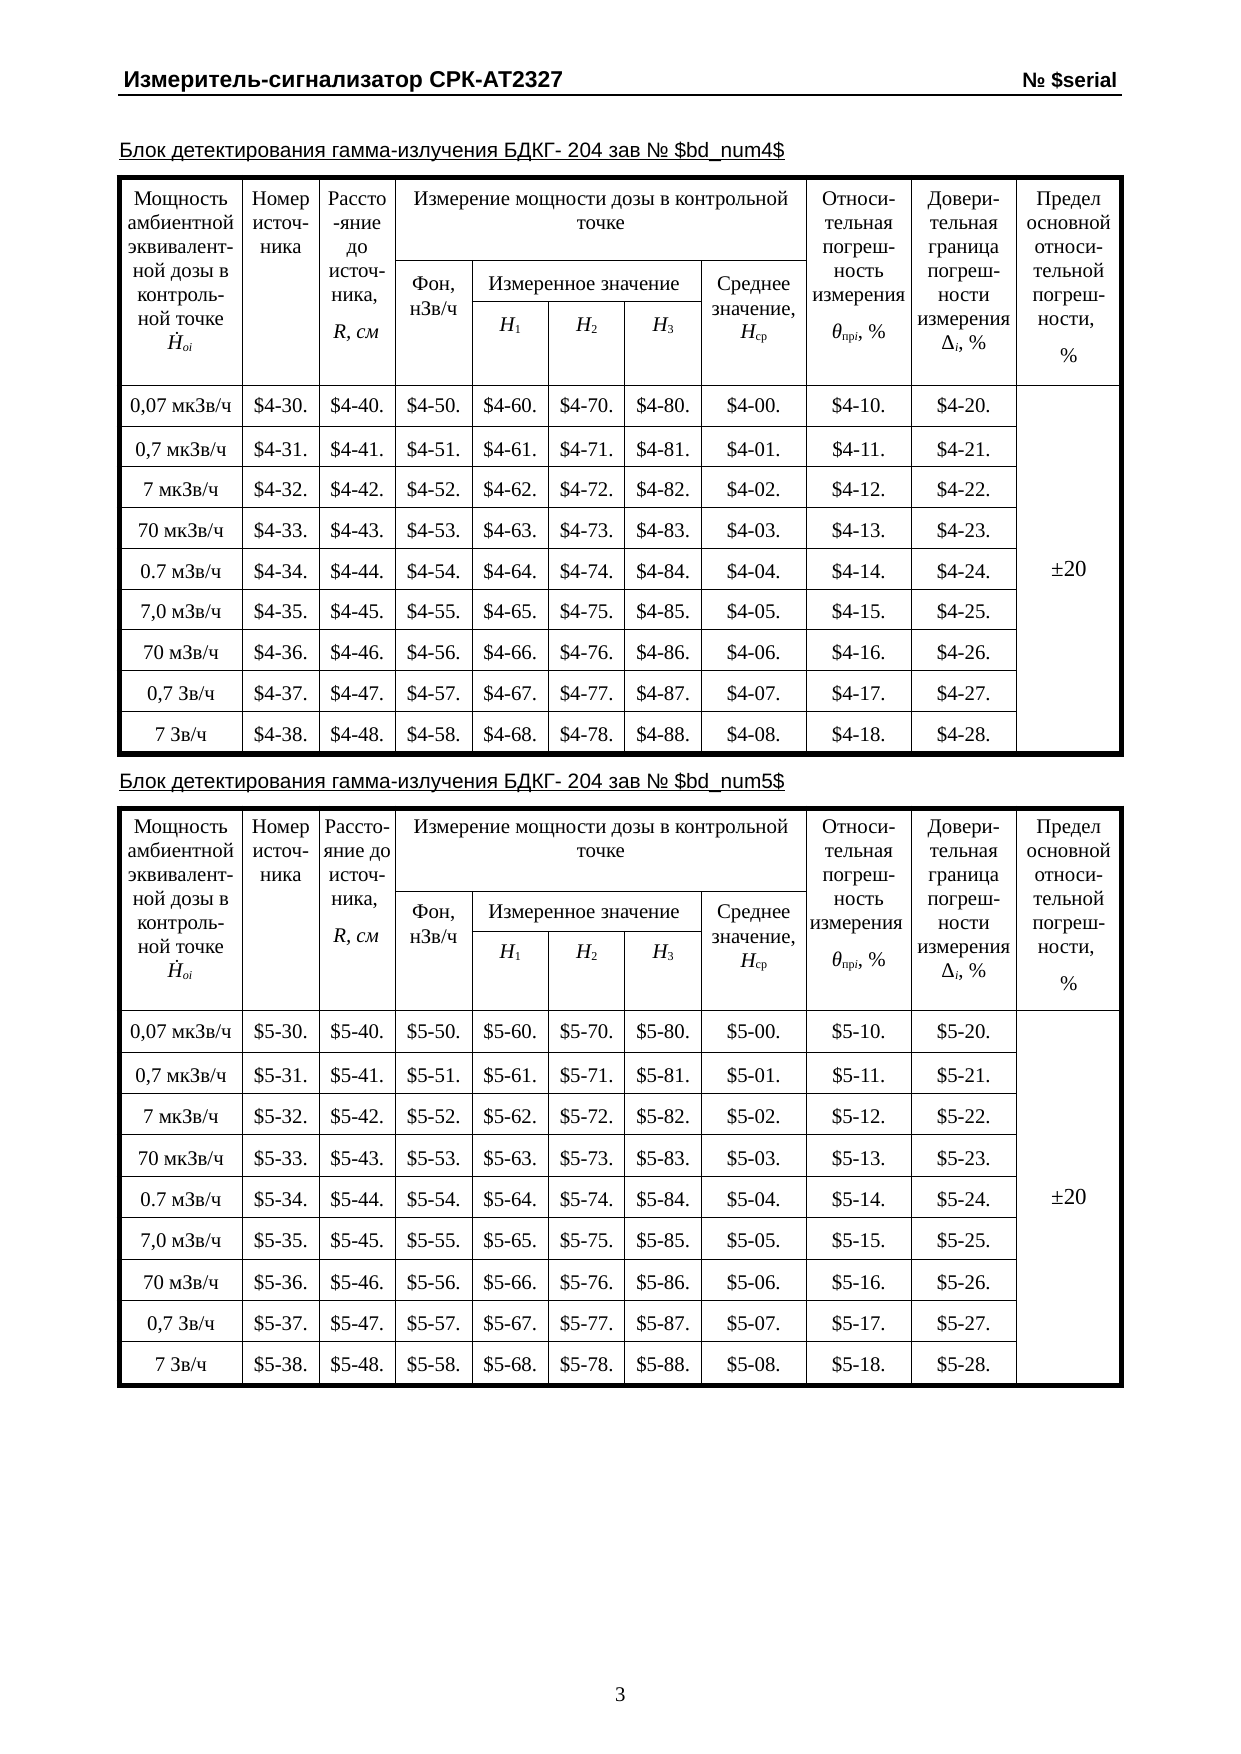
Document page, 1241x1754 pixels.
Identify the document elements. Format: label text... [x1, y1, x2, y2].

table_cell Среднее значение, Hср [702, 892, 806, 1010]
table_cell ±20 [1017, 1011, 1119, 1382]
table_cell $5-46. [320, 1260, 395, 1300]
table_cell $4-07. [702, 671, 806, 711]
table_cell $5-08. [702, 1342, 806, 1382]
table_cell $5-28. [912, 1342, 1016, 1382]
table_cell $5-78. [549, 1342, 624, 1382]
table_cell $5-41. [320, 1053, 395, 1093]
table_cell H3 [625, 932, 701, 1010]
table_cell 0,7 мкЗв/ч [122, 1053, 242, 1093]
table_cell $4-26. [912, 630, 1016, 670]
table_cell $4-36. [243, 630, 319, 670]
table_cell $5-06. [702, 1260, 806, 1300]
table_cell $4-58. [396, 712, 472, 751]
table_cell $5-22. [912, 1094, 1016, 1134]
table_cell 70 мЗв/ч [122, 630, 242, 670]
table_cell $5-60. [473, 1011, 548, 1052]
table_cell $4-42. [320, 467, 395, 507]
table_cell Предел основной относи-тельной погреш-ности, % [1017, 811, 1119, 1010]
table_cell $5-20. [912, 1011, 1016, 1052]
table_cell $4-15. [807, 590, 911, 629]
table_cell $5-80. [625, 1011, 701, 1052]
table_cell 0.7 мЗв/ч [122, 549, 242, 588]
table_cell $4-66. [473, 630, 548, 670]
table_cell $4-17. [807, 671, 911, 711]
table_cell Относи-тельная погреш-ность измерения θпрi, % [807, 180, 911, 385]
table_cell H1 [473, 302, 548, 385]
table_cell $4-74. [549, 549, 624, 588]
table_cell $4-61. [473, 427, 548, 466]
table_cell $5-51. [396, 1053, 472, 1093]
table_cell $5-31. [243, 1053, 319, 1093]
table_cell $5-86. [625, 1260, 701, 1300]
table_cell $5-27. [912, 1301, 1016, 1341]
table_cell $4-13. [807, 508, 911, 548]
table_cell $4-24. [912, 549, 1016, 588]
table_cell 7 Зв/ч [122, 712, 242, 751]
table_cell Измерение мощности дозы в контрольной точке [396, 180, 806, 260]
table_cell Рассто-яние до источ-ника, R, см [320, 180, 395, 385]
table_cell $5-63. [473, 1135, 548, 1176]
table_cell $4-70. [549, 386, 624, 426]
table_cell $5-50. [396, 1011, 472, 1052]
table_cell $4-06. [702, 630, 806, 670]
table_cell $4-84. [625, 549, 701, 588]
table_cell Довери-тельная граница погреш-ности измерения Δi, % [912, 180, 1016, 385]
table_cell $5-48. [320, 1342, 395, 1382]
table_cell $5-25. [912, 1218, 1016, 1258]
table_cell $5-02. [702, 1094, 806, 1134]
table_cell $5-07. [702, 1301, 806, 1341]
table_cell $4-04. [702, 549, 806, 588]
table_cell $5-72. [549, 1094, 624, 1134]
table_cell $5-53. [396, 1135, 472, 1176]
table_cell $4-28. [912, 712, 1016, 751]
table_cell $5-85. [625, 1218, 701, 1258]
table_cell $4-43. [320, 508, 395, 548]
table_cell $4-10. [807, 386, 911, 426]
table_cell $5-81. [625, 1053, 701, 1093]
table_cell $4-03. [702, 508, 806, 548]
table_cell $5-54. [396, 1177, 472, 1217]
table_cell Относи-тельная погреш-ность измерения θпрi, % [807, 811, 911, 1010]
table_cell $5-01. [702, 1053, 806, 1093]
table_cell $4-22. [912, 467, 1016, 507]
table_cell $4-75. [549, 590, 624, 629]
table_cell $5-52. [396, 1094, 472, 1134]
table_cell $4-77. [549, 671, 624, 711]
table_cell $4-00. [702, 386, 806, 426]
table_cell $4-47. [320, 671, 395, 711]
table_cell $5-88. [625, 1342, 701, 1382]
table_cell $5-74. [549, 1177, 624, 1217]
table_cell $5-17. [807, 1301, 911, 1341]
table_cell H3 [625, 302, 701, 385]
table_cell $5-30. [243, 1011, 319, 1052]
table_cell $5-11. [807, 1053, 911, 1093]
table_cell $4-46. [320, 630, 395, 670]
table_cell $5-82. [625, 1094, 701, 1134]
table_cell $5-00. [702, 1011, 806, 1052]
table_cell $5-04. [702, 1177, 806, 1217]
table_cell $4-68. [473, 712, 548, 751]
table_cell $4-48. [320, 712, 395, 751]
table_cell Рассто-яние до источ-ника, R, см [320, 811, 395, 1010]
table_cell $5-55. [396, 1218, 472, 1258]
table_cell $4-41. [320, 427, 395, 466]
table_cell $5-35. [243, 1218, 319, 1258]
table_cell 0,07 мкЗв/ч [122, 386, 242, 426]
table_cell $4-18. [807, 712, 911, 751]
table_cell $4-40. [320, 386, 395, 426]
table_cell $5-16. [807, 1260, 911, 1300]
table_cell $5-13. [807, 1135, 911, 1176]
table_cell $4-32. [243, 467, 319, 507]
table_cell $5-83. [625, 1135, 701, 1176]
table_cell $4-50. [396, 386, 472, 426]
table_cell $4-51. [396, 427, 472, 466]
table_cell $4-38. [243, 712, 319, 751]
table_cell $5-40. [320, 1011, 395, 1052]
table_cell $4-34. [243, 549, 319, 588]
table_cell $5-56. [396, 1260, 472, 1300]
table_cell $4-65. [473, 590, 548, 629]
table_cell H1 [473, 932, 548, 1010]
table_cell H2 [549, 302, 624, 385]
table_cell $4-83. [625, 508, 701, 548]
table_cell $4-56. [396, 630, 472, 670]
table_cell $4-86. [625, 630, 701, 670]
table_cell $5-18. [807, 1342, 911, 1382]
table_cell $4-01. [702, 427, 806, 466]
table_cell $4-62. [473, 467, 548, 507]
table_cell $5-24. [912, 1177, 1016, 1217]
table_cell $4-33. [243, 508, 319, 548]
table_cell $4-16. [807, 630, 911, 670]
table_cell $4-60. [473, 386, 548, 426]
table_cell $4-88. [625, 712, 701, 751]
table_cell 0.7 мЗв/ч [122, 1177, 242, 1217]
table_cell $4-20. [912, 386, 1016, 426]
table_cell $5-03. [702, 1135, 806, 1176]
table_cell $4-44. [320, 549, 395, 588]
table_cell $4-85. [625, 590, 701, 629]
table_header Блок детектирования гамма-излучения БДКГ- 204 зав № $bd_num5$ [119, 757, 1121, 806]
table_cell $5-21. [912, 1053, 1016, 1093]
table_cell 0,7 Зв/ч [122, 671, 242, 711]
table_cell $4-81. [625, 427, 701, 466]
table_cell $5-58. [396, 1342, 472, 1382]
table_cell $5-34. [243, 1177, 319, 1217]
table_header Блок детектирования гамма-излучения БДКГ- 204 зав № $bd_num4$ [119, 126, 1121, 175]
table_cell $5-36. [243, 1260, 319, 1300]
table_cell $4-63. [473, 508, 548, 548]
table_cell $5-61. [473, 1053, 548, 1093]
table_cell $4-23. [912, 508, 1016, 548]
table_cell $5-38. [243, 1342, 319, 1382]
table_cell $4-67. [473, 671, 548, 711]
table_cell $5-05. [702, 1218, 806, 1258]
table_cell $4-71. [549, 427, 624, 466]
table_cell $5-10. [807, 1011, 911, 1052]
table_cell 7 мкЗв/ч [122, 1094, 242, 1134]
table_cell $4-73. [549, 508, 624, 548]
table_cell $4-53. [396, 508, 472, 548]
table_cell $5-76. [549, 1260, 624, 1300]
table_cell $5-45. [320, 1218, 395, 1258]
table_cell 0,07 мкЗв/ч [122, 1011, 242, 1052]
table_cell Фон, нЗв/ч [396, 892, 472, 1010]
table_cell 0,7 мкЗв/ч [122, 427, 242, 466]
table_cell $4-76. [549, 630, 624, 670]
table_cell $4-55. [396, 590, 472, 629]
table_cell $5-12. [807, 1094, 911, 1134]
table_cell $4-14. [807, 549, 911, 588]
table_cell $5-70. [549, 1011, 624, 1052]
table_cell Номер источ-ника [243, 180, 319, 385]
table_cell $5-84. [625, 1177, 701, 1217]
table_cell H2 [549, 932, 624, 1010]
table_cell 7 Зв/ч [122, 1342, 242, 1382]
table_cell $5-64. [473, 1177, 548, 1217]
table_cell 7,0 мЗв/ч [122, 1218, 242, 1258]
table_cell $4-30. [243, 386, 319, 426]
table_cell Фон, нЗв/ч [396, 261, 472, 385]
table_cell $4-37. [243, 671, 319, 711]
table_cell Среднее значение, Hср [702, 261, 806, 385]
table_cell Мощность амбиентной эквивалент-ной дозы в контроль-ной точке Ḣoi [122, 811, 242, 1010]
table_cell Измеренное значение [473, 261, 701, 301]
table_cell ±20 [1017, 386, 1119, 751]
table_cell $4-82. [625, 467, 701, 507]
table_cell $4-54. [396, 549, 472, 588]
table_cell $4-31. [243, 427, 319, 466]
table_cell $5-44. [320, 1177, 395, 1217]
table_cell $5-37. [243, 1301, 319, 1341]
table_cell $5-87. [625, 1301, 701, 1341]
table_cell $5-66. [473, 1260, 548, 1300]
table_cell $4-05. [702, 590, 806, 629]
table_cell 70 мкЗв/ч [122, 508, 242, 548]
table_cell $4-25. [912, 590, 1016, 629]
table_cell $5-23. [912, 1135, 1016, 1176]
table_cell $5-65. [473, 1218, 548, 1258]
table_cell $4-80. [625, 386, 701, 426]
table_cell $4-57. [396, 671, 472, 711]
table_cell $4-08. [702, 712, 806, 751]
table_cell $5-57. [396, 1301, 472, 1341]
table_cell $4-02. [702, 467, 806, 507]
table_cell $5-75. [549, 1218, 624, 1258]
table_cell Предел основной относи-тельной погреш-ности, % [1017, 180, 1119, 385]
table_cell 70 мкЗв/ч [122, 1135, 242, 1176]
table_cell $5-47. [320, 1301, 395, 1341]
table_cell $5-73. [549, 1135, 624, 1176]
table_cell $5-42. [320, 1094, 395, 1134]
table_cell Мощность амбиентной эквивалент-ной дозы в контроль-ной точке Ḣoi [122, 180, 242, 385]
table_cell $5-33. [243, 1135, 319, 1176]
table_cell $5-32. [243, 1094, 319, 1134]
table_cell $4-35. [243, 590, 319, 629]
table_cell $5-77. [549, 1301, 624, 1341]
table_cell $4-45. [320, 590, 395, 629]
table_cell $4-11. [807, 427, 911, 466]
table_cell $5-43. [320, 1135, 395, 1176]
table_cell $5-26. [912, 1260, 1016, 1300]
table_cell $4-87. [625, 671, 701, 711]
table_cell $5-67. [473, 1301, 548, 1341]
table_cell Довери-тельная граница погреш-ности измерения Δi, % [912, 811, 1016, 1010]
table_cell $4-78. [549, 712, 624, 751]
table_cell $4-72. [549, 467, 624, 507]
table_cell $5-71. [549, 1053, 624, 1093]
table_cell $5-15. [807, 1218, 911, 1258]
table_cell 0,7 Зв/ч [122, 1301, 242, 1341]
table_cell $4-52. [396, 467, 472, 507]
table_cell $4-64. [473, 549, 548, 588]
table_cell Номер источ-ника [243, 811, 319, 1010]
table_cell 70 мЗв/ч [122, 1260, 242, 1300]
table_cell Измерение мощности дозы в контрольной точке [396, 811, 806, 891]
table_cell Измеренное значение [473, 892, 701, 931]
table_cell $4-27. [912, 671, 1016, 711]
table_cell 7,0 мЗв/ч [122, 590, 242, 629]
table_cell 7 мкЗв/ч [122, 467, 242, 507]
table_cell $4-12. [807, 467, 911, 507]
table_cell $4-21. [912, 427, 1016, 466]
table_cell $5-62. [473, 1094, 548, 1134]
table_cell $5-14. [807, 1177, 911, 1217]
table_cell $5-68. [473, 1342, 548, 1382]
